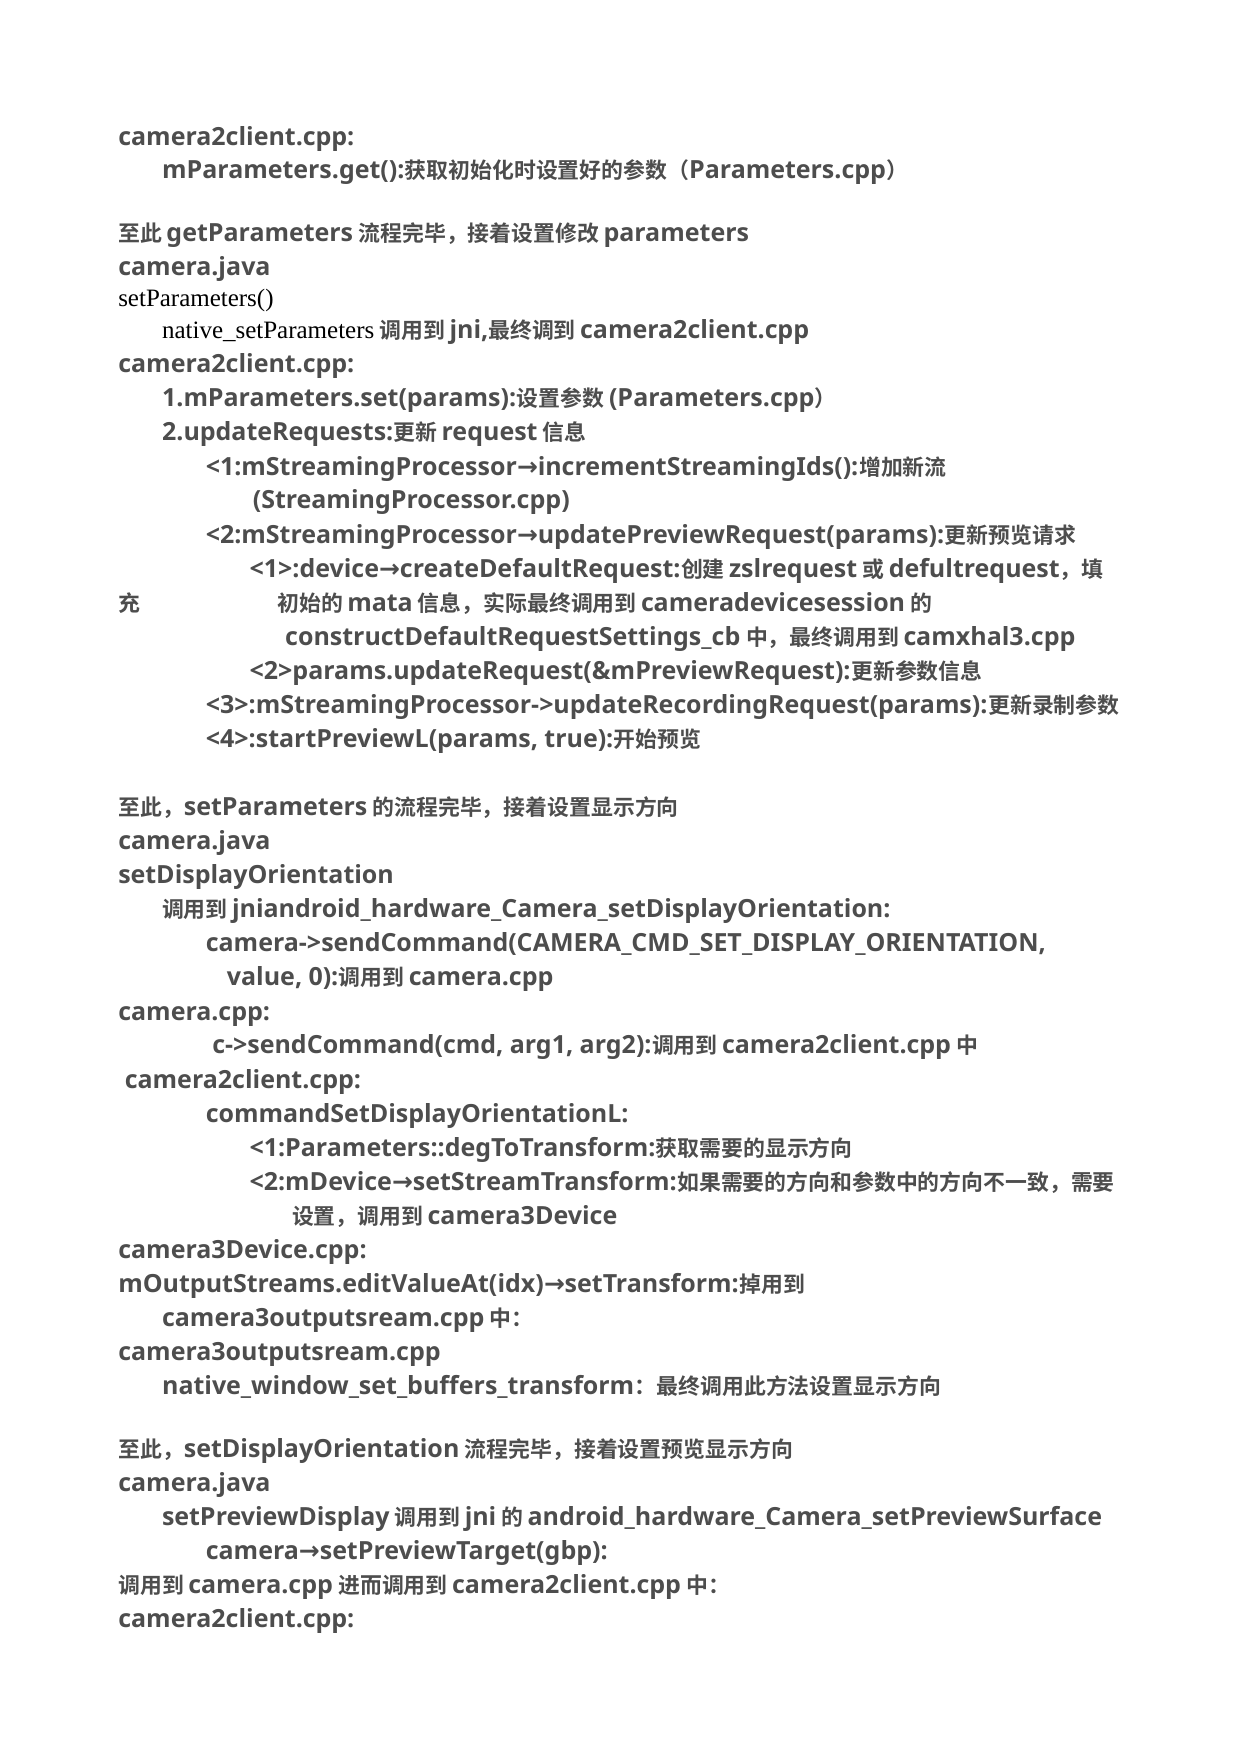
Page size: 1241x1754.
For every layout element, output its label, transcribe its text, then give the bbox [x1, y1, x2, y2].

text <2:mStreamingProcessor→updatePreviewRequest(params):更新预览请求 [118, 516, 1122, 550]
text commandSetDisplayOrientationL: [118, 1095, 1122, 1129]
text <1:Parameters::degToTransform:获取需要的显示方向 [118, 1129, 1122, 1163]
text camera->sendCommand(CAMERA_CMD_SET_DISPLAY_ORIENTATION, value, 0):调用到camera.cpp [118, 925, 1122, 993]
text <3>:mStreamingProcessor->updateRecordingRequest(params):更新录制参数 [118, 687, 1122, 721]
text camera2client.cpp: [118, 1601, 1122, 1635]
text 2.updateRequests:更新request信息 [118, 414, 1122, 448]
text camera2client.cpp: [118, 1061, 1122, 1095]
text setParameters() [118, 283, 1122, 312]
text setPreviewDisplay调用到jni的android_hardware_Camera_setPreviewSurface [118, 1499, 1122, 1533]
text camera→setPreviewTarget(gbp): [118, 1533, 1122, 1567]
text 调用到jniandroid_hardware_Camera_setDisplayOrientation: [118, 891, 1122, 925]
text <2:mDevice→setStreamTransform:如果需要的方向和参数中的方向不一致，需要 设置，调用到camera3Device [118, 1163, 1122, 1232]
text camera3outputsream.cpp [118, 1334, 1122, 1368]
text native_window_set_buffers_transform：最终调用此方法设置显示方向 [118, 1368, 1122, 1402]
text camera.cpp: [118, 993, 1122, 1027]
text camera.java [118, 823, 1122, 857]
text camera.java [118, 1465, 1122, 1499]
text setDisplayOrientation [118, 857, 1122, 891]
text native_setParameters调用到jni,最终调到camera2client.cpp [118, 312, 1122, 346]
text camera2client.cpp: [118, 346, 1122, 380]
text camera.java [118, 249, 1122, 283]
text <1>:device→createDefaultRequest:创建zslrequest或defultrequest，填充 初始的mata信息，实际最终调用到cameradevicesession的 constructDefaultRequestSettings_cb中，最终调用到camxhal3.cpp [118, 550, 1122, 652]
text 调用到camera.cpp进而调用到camera2client.cpp中： [118, 1567, 1122, 1601]
text 至此，setDisplayOrientation流程完毕，接着设置预览显示方向 [118, 1431, 1122, 1465]
text mOutputStreams.editValueAt(idx)→setTransform:掉用到 camera3outputsream.cpp中： [118, 1266, 1122, 1334]
text camera3Device.cpp: [118, 1232, 1122, 1266]
text <2>params.updateRequest(&mPreviewRequest):更新参数信息 [118, 652, 1122, 687]
text 至此，setParameters的流程完毕，接着设置显示方向 [118, 789, 1122, 823]
text mParameters.get():获取初始化时设置好的参数（Parameters.cpp） [118, 152, 1122, 186]
text 至此getParameters流程完毕，接着设置修改parameters [118, 215, 1122, 249]
text camera2client.cpp: [118, 118, 1122, 152]
text c->sendCommand(cmd, arg1, arg2):调用到camera2client.cpp中 [118, 1027, 1122, 1061]
text <4>:startPreviewL(params, true):开始预览 [118, 721, 1122, 755]
text <1:mStreamingProcessor→incrementStreamingIds():增加新流 (StreamingProcessor.cpp) [118, 448, 1122, 516]
text 1.mParameters.set(params):设置参数 (Parameters.cpp） [118, 380, 1122, 414]
